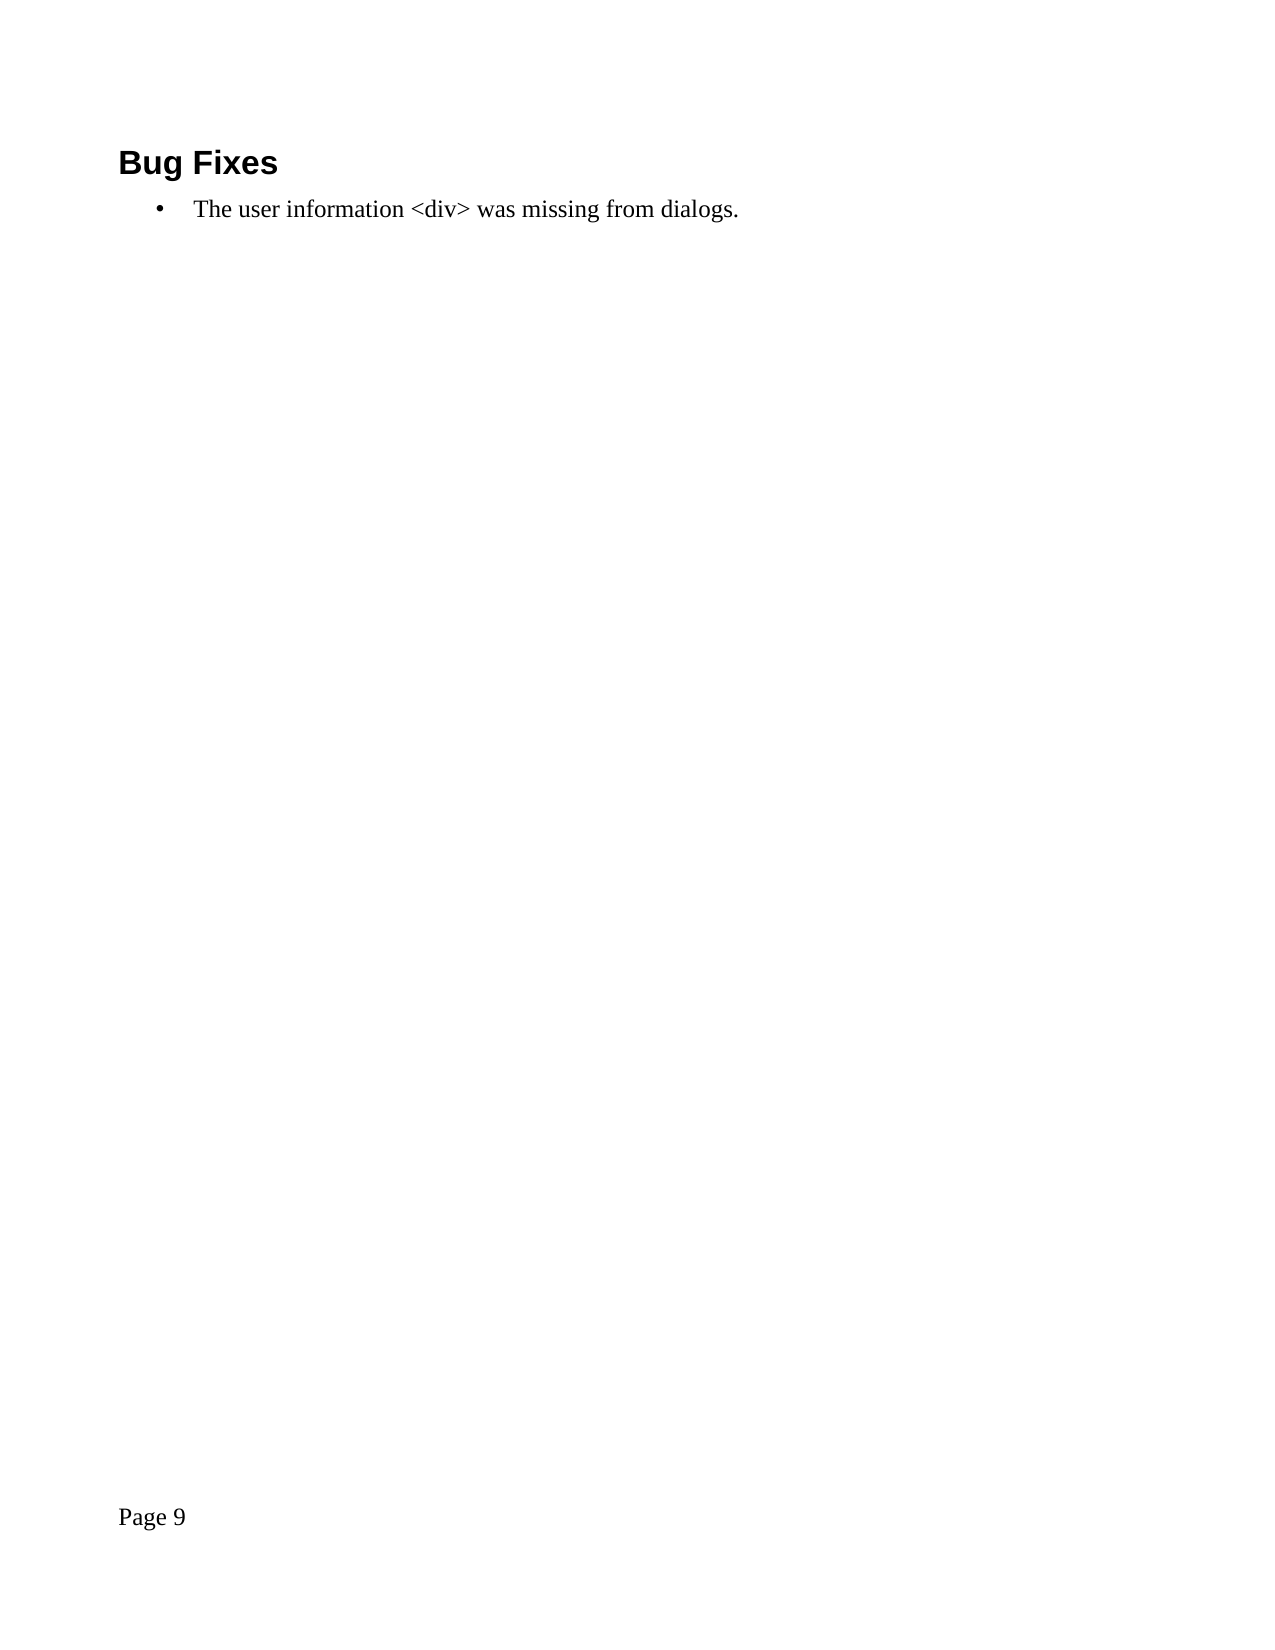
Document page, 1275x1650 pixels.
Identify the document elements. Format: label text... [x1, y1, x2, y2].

list The user information <div> was missing from dialogs. [156, 194, 1157, 223]
subtitle Bug Fixes [118, 143, 1157, 182]
